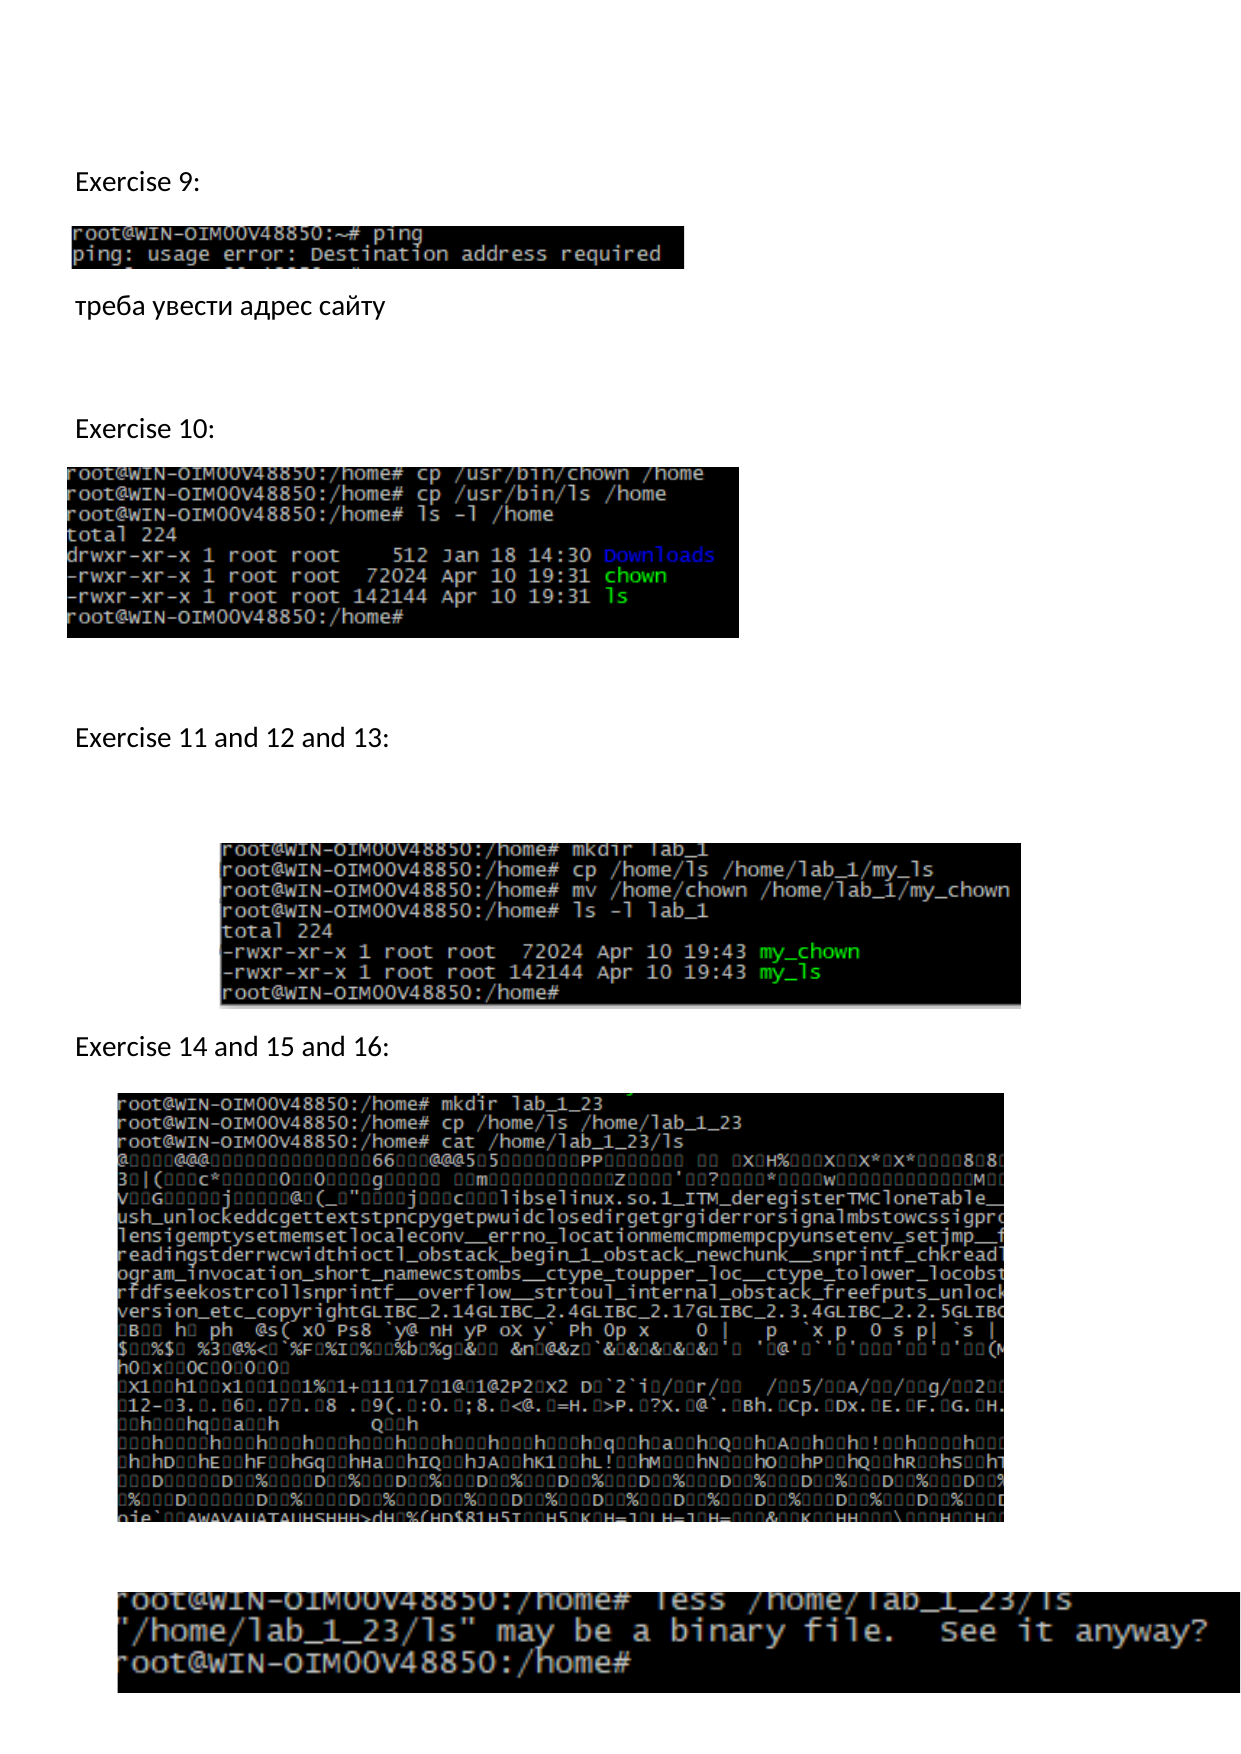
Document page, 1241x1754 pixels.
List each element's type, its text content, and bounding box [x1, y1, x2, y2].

text треба увести адрес сайту [75, 287, 1165, 323]
picture [117, 1093, 1004, 1522]
picture [71, 226, 685, 269]
picture [117, 1592, 1241, 1693]
text Exercise 10: [75, 411, 1165, 446]
picture [67, 467, 739, 638]
picture [219, 843, 1021, 1009]
text Exercise 14 and 15 and 16: [75, 1028, 1165, 1064]
text Exercise 11 and 12 and 13: [75, 719, 1165, 755]
text Exercise 9: [75, 163, 1165, 199]
